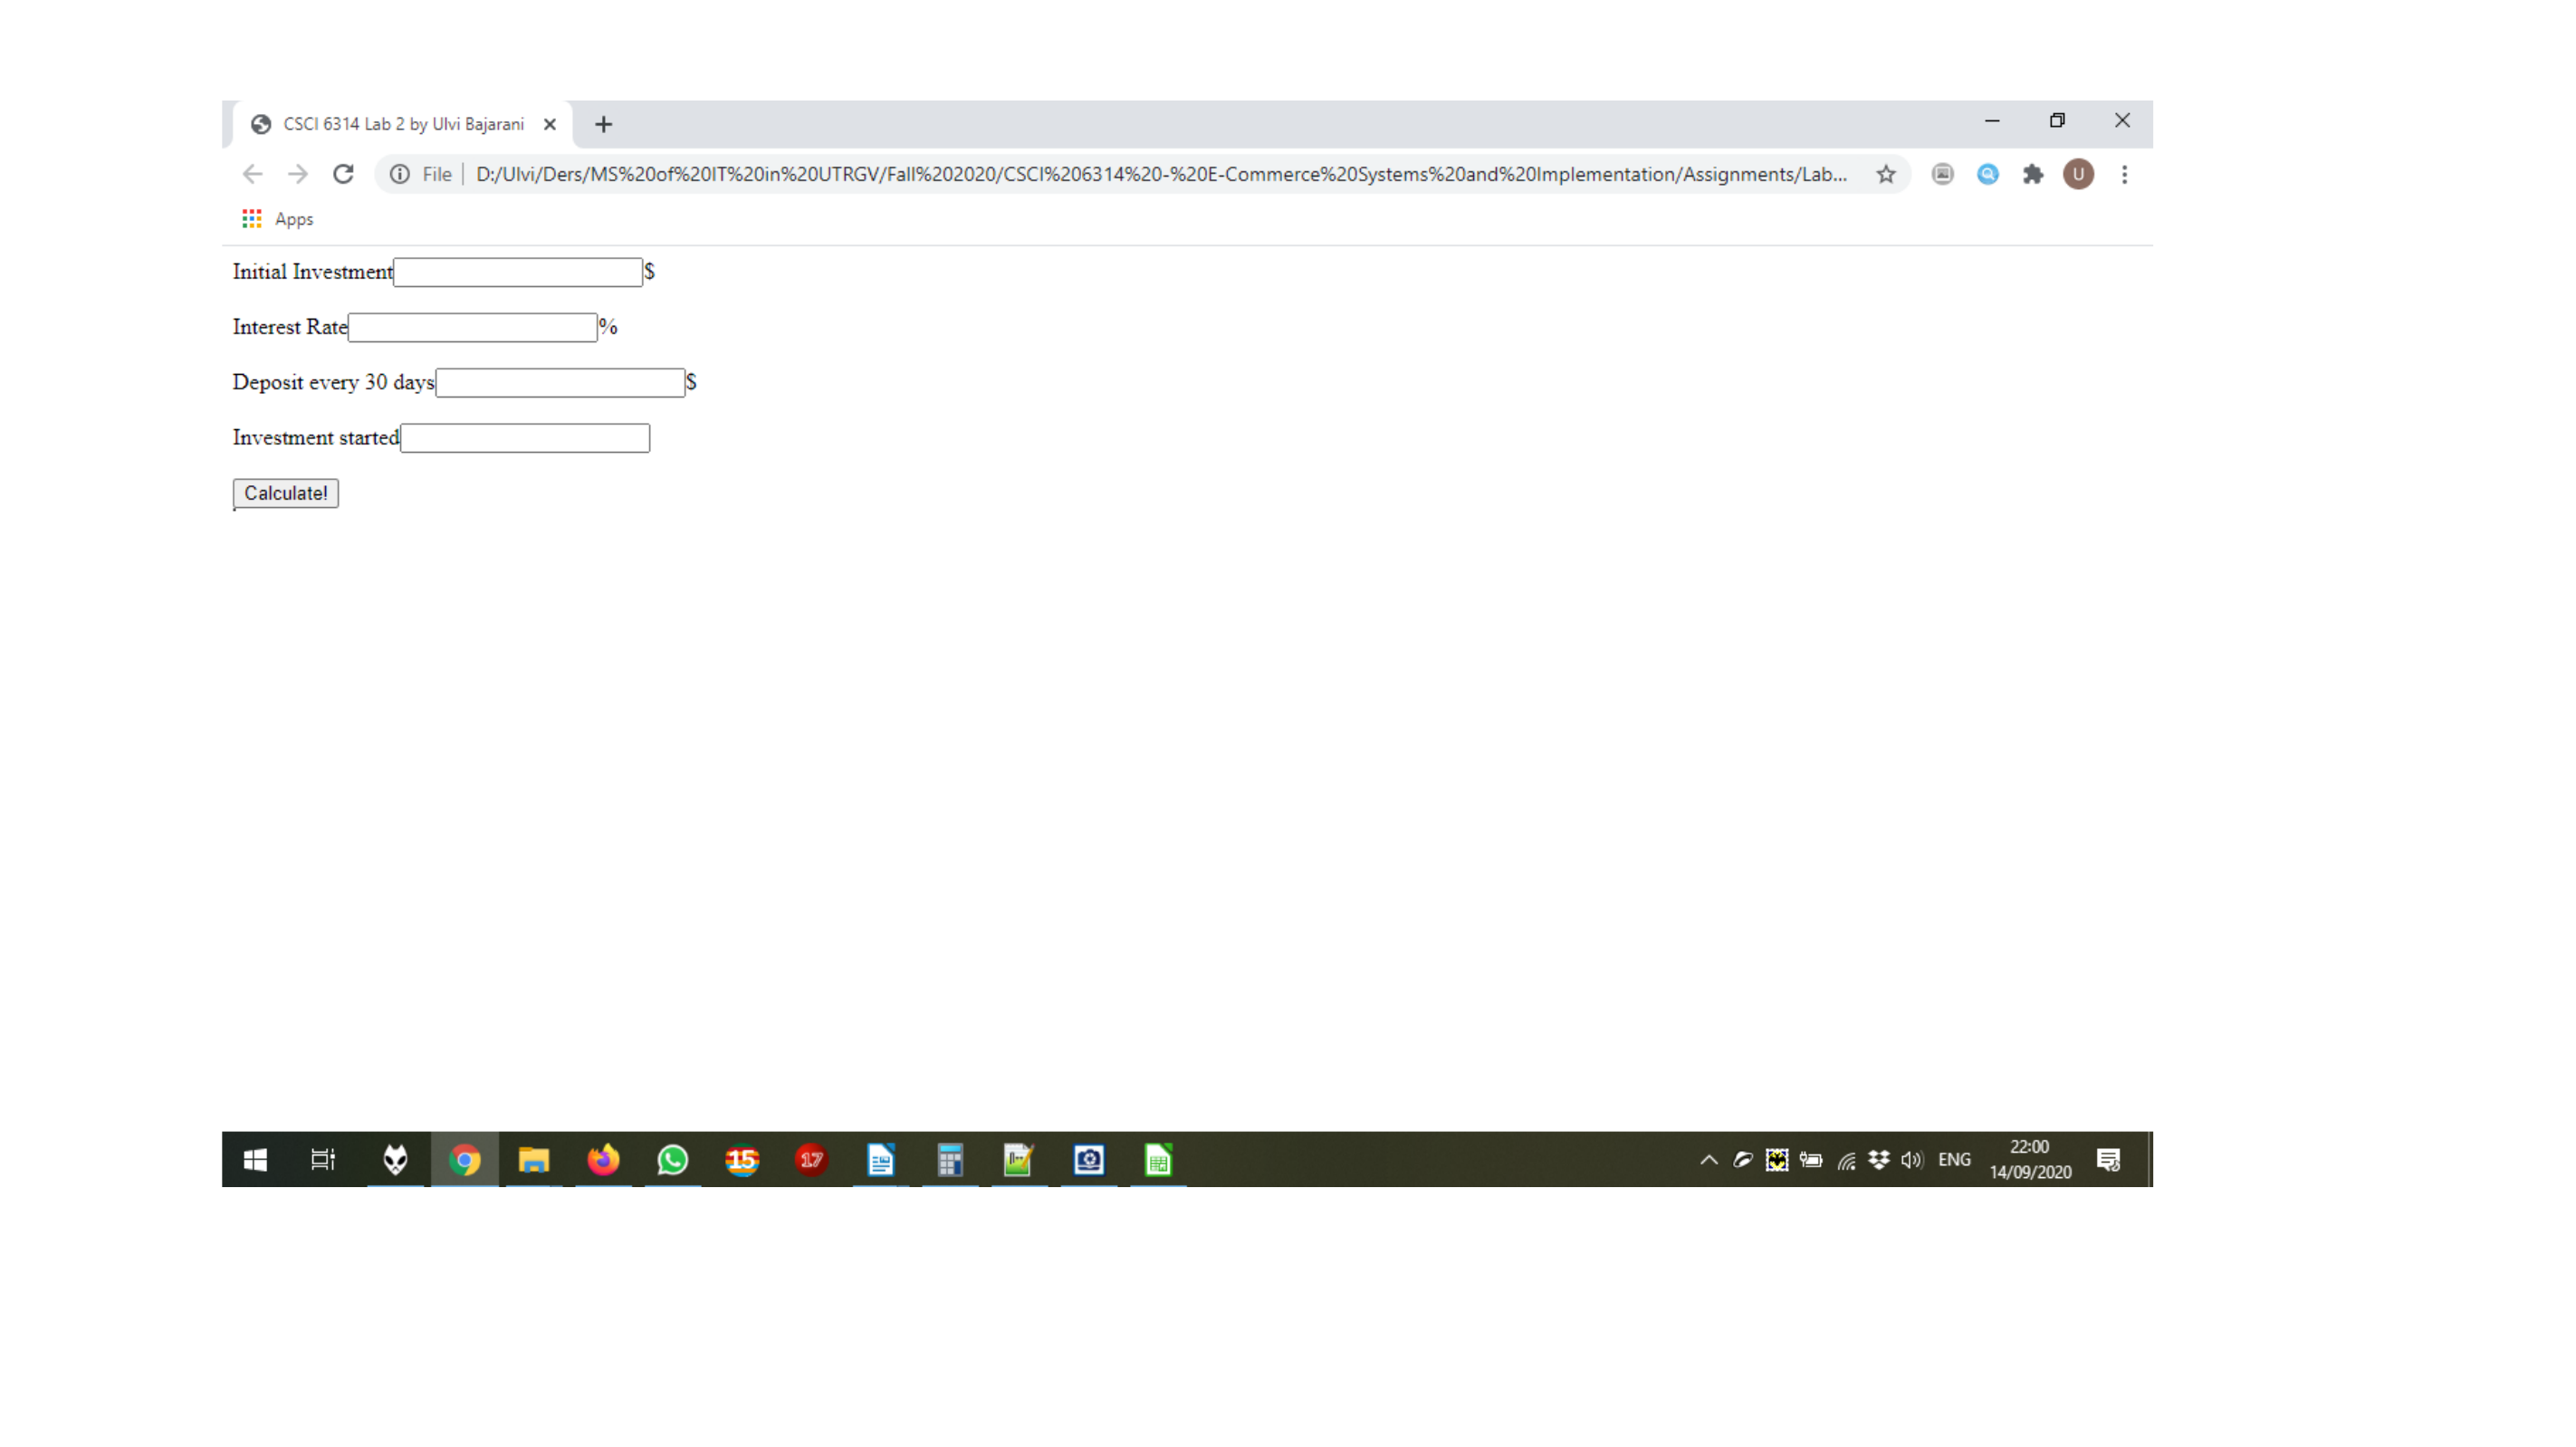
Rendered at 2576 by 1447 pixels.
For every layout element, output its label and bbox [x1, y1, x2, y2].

picture [222, 101, 2154, 1187]
